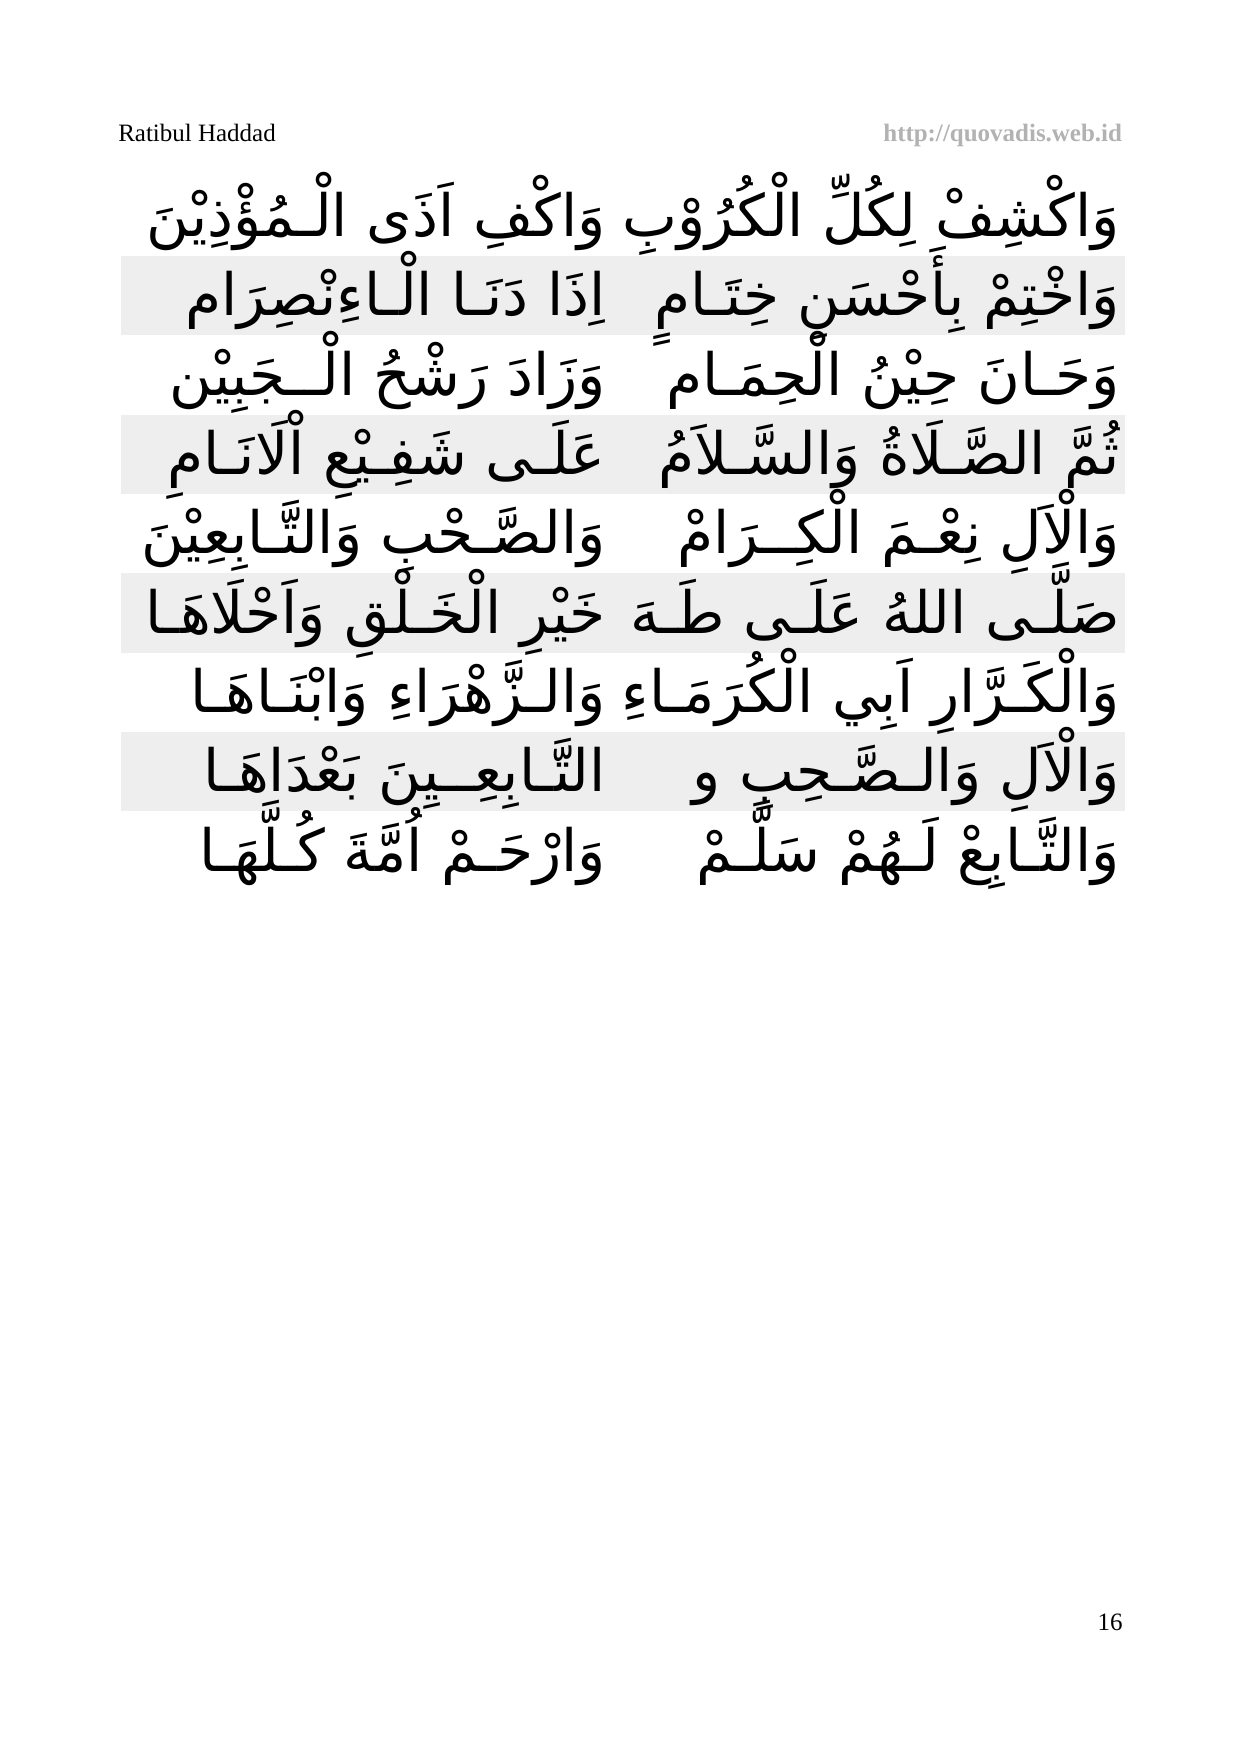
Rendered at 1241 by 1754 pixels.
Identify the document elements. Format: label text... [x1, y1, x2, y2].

table_cell صَلَّـى اللهُ عَلَـى طَـهَ [611, 573, 1125, 653]
table_cell خَيْرِ الْخَـلْقِ وَاَحْلَاهَـا [121, 573, 611, 653]
table_cell وَحَـانَ حِيْنُ الْحِمَـام [611, 335, 1125, 414]
table_cell التَّـابِعِــيِنَ بَعْدَاهَـا [121, 732, 611, 811]
table_cell وَارْحَـمْ اُمَّةَ كُـلَّهَـا [121, 811, 611, 891]
table_cell وَالْاَلِ نِعْـمَ الْكِــرَامْ [611, 494, 1125, 573]
table_cell وَاخْتِمْ بِأَحْسَنِ خِتَـامٍ [611, 256, 1125, 335]
table_cell ثُمَّ الصَّـلَاةُ وَالسَّـلاَمُ [611, 415, 1125, 494]
table_cell وَالتَّـابِعْ لَـهُمْ سَلَّـمْ [611, 811, 1125, 891]
table_cell وَاكْشِفْ لِكُلِّ الْكُرُوْبِ [611, 176, 1125, 256]
table_cell وَالْاَلِ وَالـصَّـحِبِ و [611, 732, 1125, 811]
table_cell اِذَا دَنَـا الْـاءِنْصِرَام [121, 256, 611, 335]
table_cell وَالصَّـحْبِ وَالتَّـابِعِيْنَ [121, 494, 611, 573]
table_cell وَزَادَ رَشْحُ الْــجَبِيْن [121, 335, 611, 414]
table_cell عَلَـى شَفِـيْعِ اْلَانَـامِ [121, 415, 611, 494]
table_cell وَاكْفِ اَذَى الْـمُؤْذِيْنَ [121, 176, 611, 256]
table_cell وَالْكَـرَّارِ اَبِي الْكُرَمَـاءِ [611, 653, 1125, 732]
table_cell وَالـزَّهْرَاءِ وَابْنَـاهَـا [121, 653, 611, 732]
